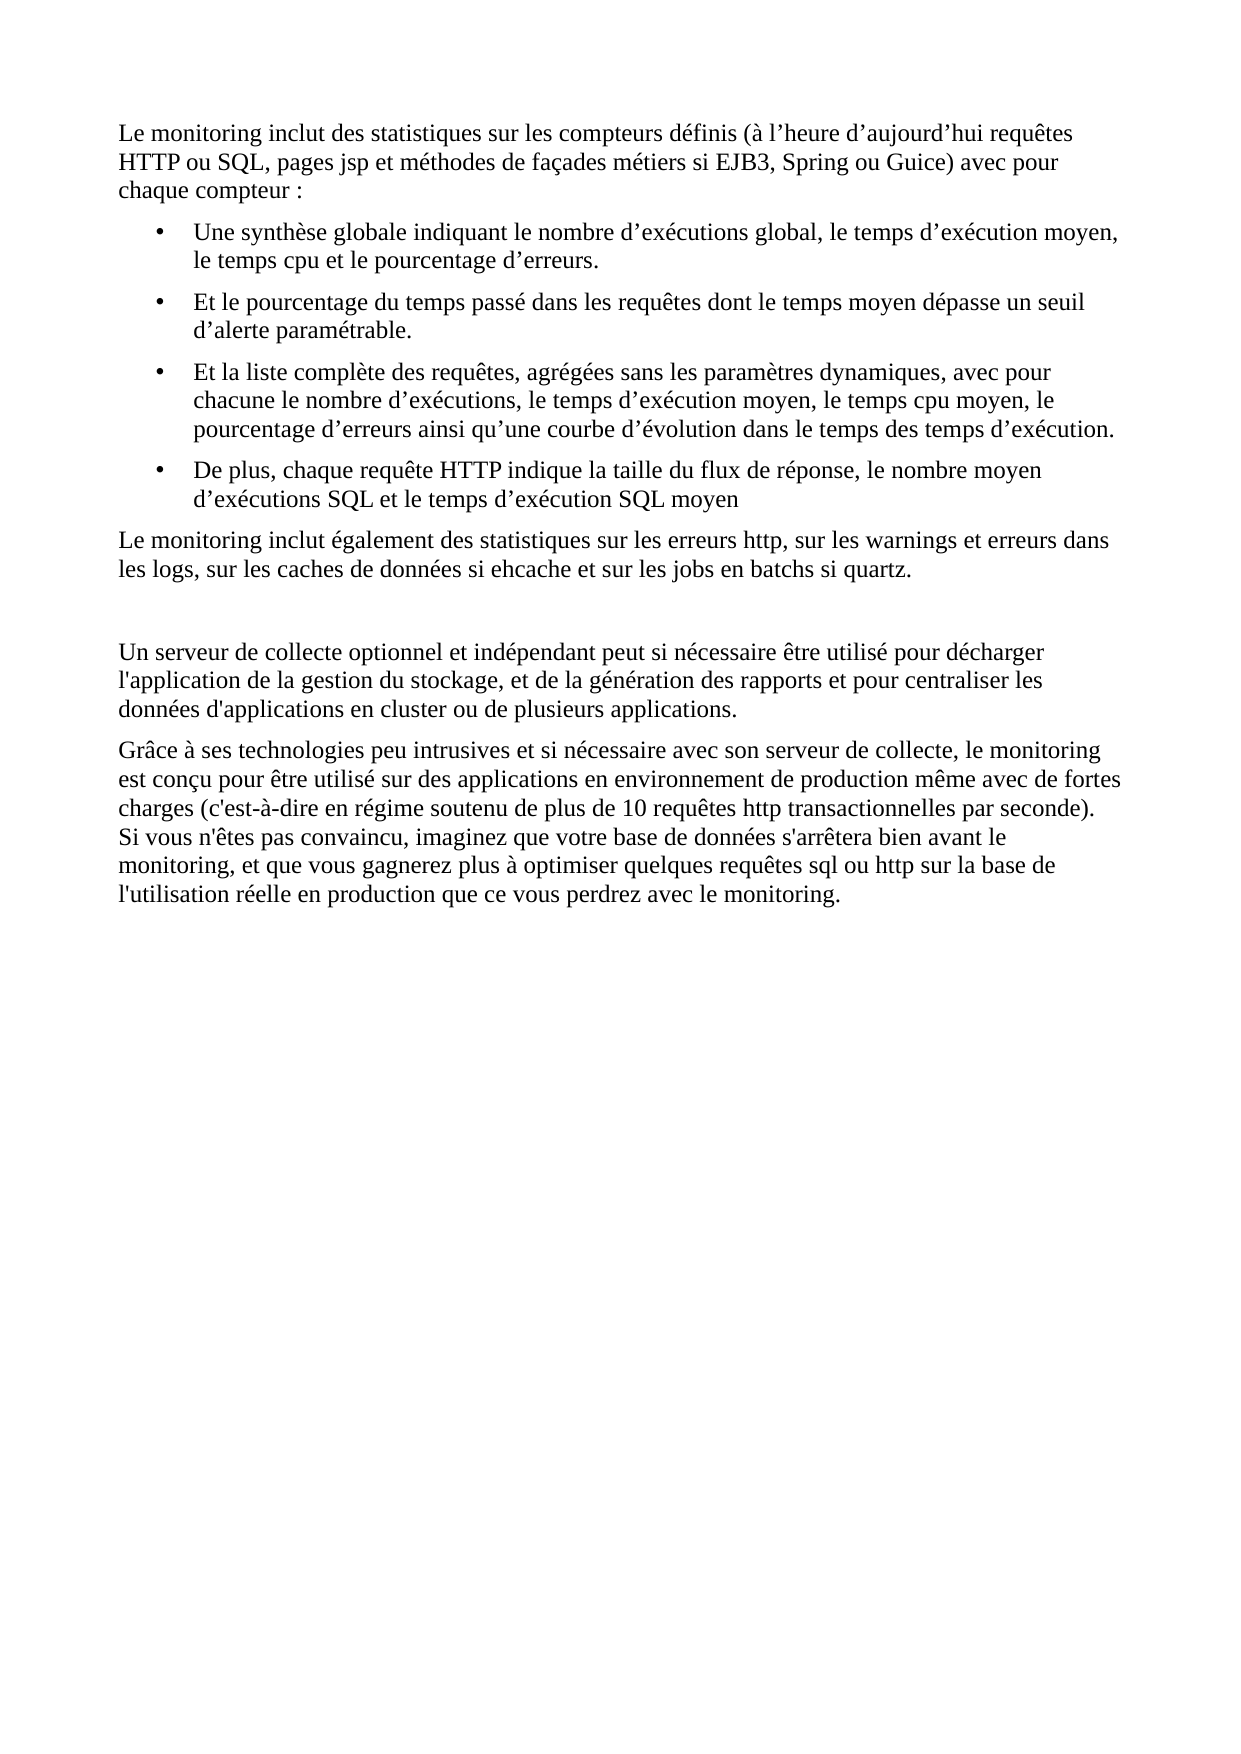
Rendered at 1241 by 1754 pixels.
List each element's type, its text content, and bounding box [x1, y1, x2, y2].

text Grâce à ses technologies peu intrusives et si nécessaire avec son serveur de collecte, le monitoring est conçu pour être utilisé sur des applications en environnement de production même avec de fortes charges (c'est-à-dire en régime soutenu de plus de 10 requêtes http transactionnelles par seconde). Si vous n'êtes pas convaincu, imaginez que votre base de données s'arrêtera bien avant le monitoring, et que vous gagnerez plus à optimiser quelques requêtes sql ou http sur la base de l'utilisation réelle en production que ce vous perdrez avec le monitoring. [118, 736, 1122, 937]
text Le monitoring inclut des statistiques sur les compteurs définis (à l’heure d’aujourd’hui requêtes HTTP ou SQL, pages jsp et méthodes de façades métiers si EJB3, Spring ou Guice) avec pour chaque compteur : [118, 118, 1122, 204]
text Le monitoring inclut également des statistiques sur les erreurs http, sur les warnings et erreurs dans les logs, sur les caches de données si ehcache et sur les jobs en batchs si quartz. [118, 526, 1122, 583]
text Un serveur de collecte optionnel et indépendant peut si nécessaire être utilisé pour décharger l'application de la gestion du stockage, et de la génération des rapports et pour centraliser les données d'applications en cluster ou de plusieurs applications. [118, 637, 1122, 723]
list Une synthèse globale indiquant le nombre d’exécutions global, le temps d’exécution moyen, le temps cpu et le pourcentage d’erreurs. [156, 217, 1122, 274]
list Et la liste complète des requêtes, agrégées sans les paramètres dynamiques, avec pour chacune le nombre d’exécutions, le temps d’exécution moyen, le temps cpu moyen, le pourcentage d’erreurs ainsi qu’une courbe d’évolution dans le temps des temps d’exécution. [156, 357, 1122, 443]
list De plus, chaque requête HTTP indique la taille du flux de réponse, le nombre moyen d’exécutions SQL et le temps d’exécution SQL moyen [156, 456, 1122, 513]
list Et le pourcentage du temps passé dans les requêtes dont le temps moyen dépasse un seuil d’alerte paramétrable. [156, 287, 1122, 344]
